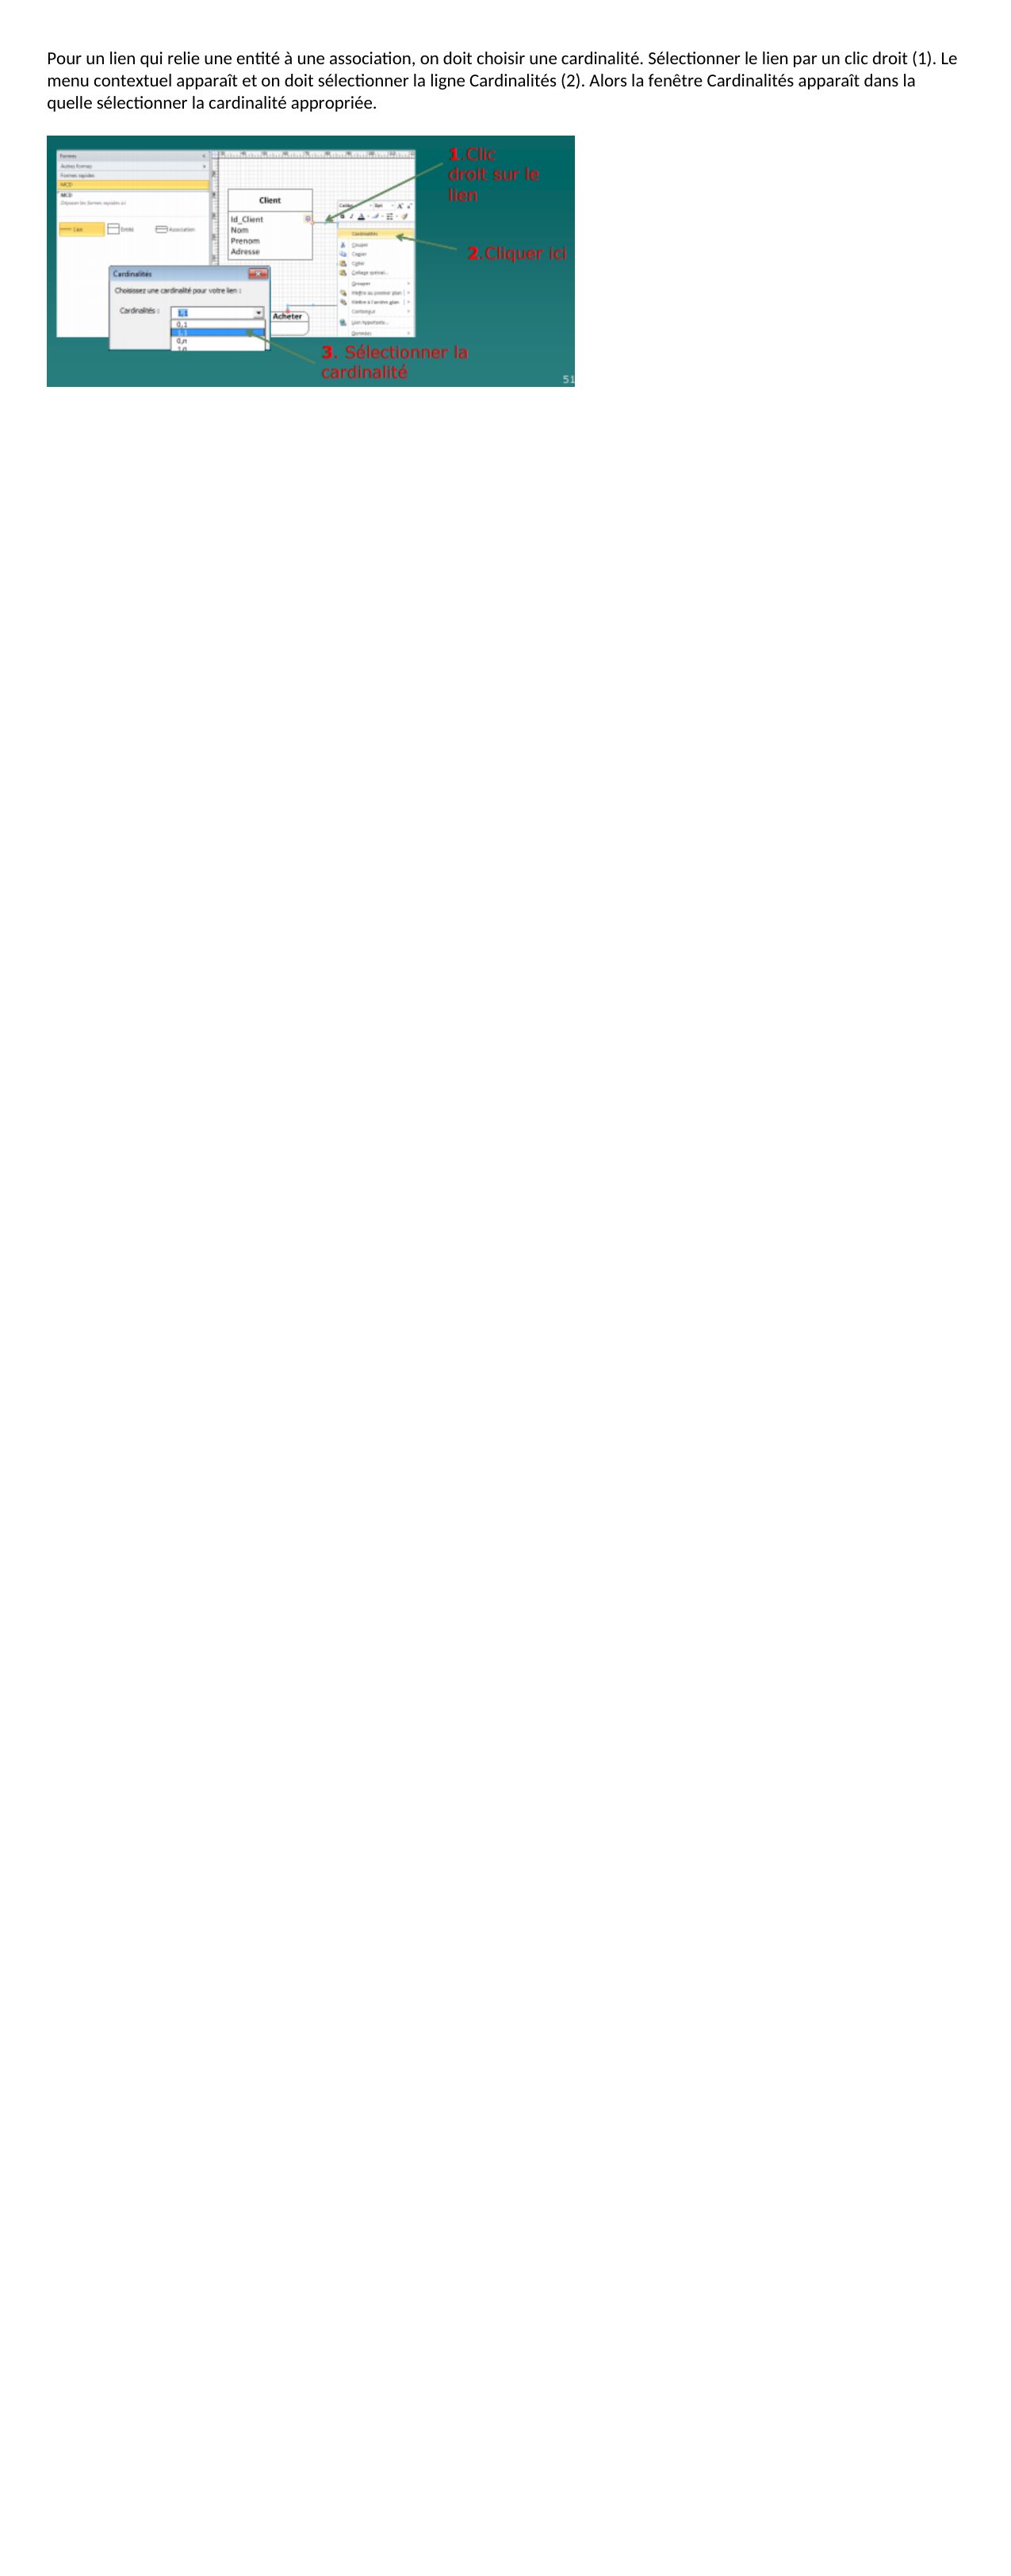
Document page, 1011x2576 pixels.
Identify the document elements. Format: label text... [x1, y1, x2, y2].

text Pour un lien qui relie une entité à une association, on doit choisir une cardinalité. Sélectionner le lien par un clic droit (1). Le menu contextuel apparaît et on doit sélectionner la ligne Cardinalités (2). Alors la fenêtre Cardinalités apparaît dans la quelle sélectionner la cardinalité appropriée. [47, 47, 964, 113]
picture [47, 136, 575, 387]
